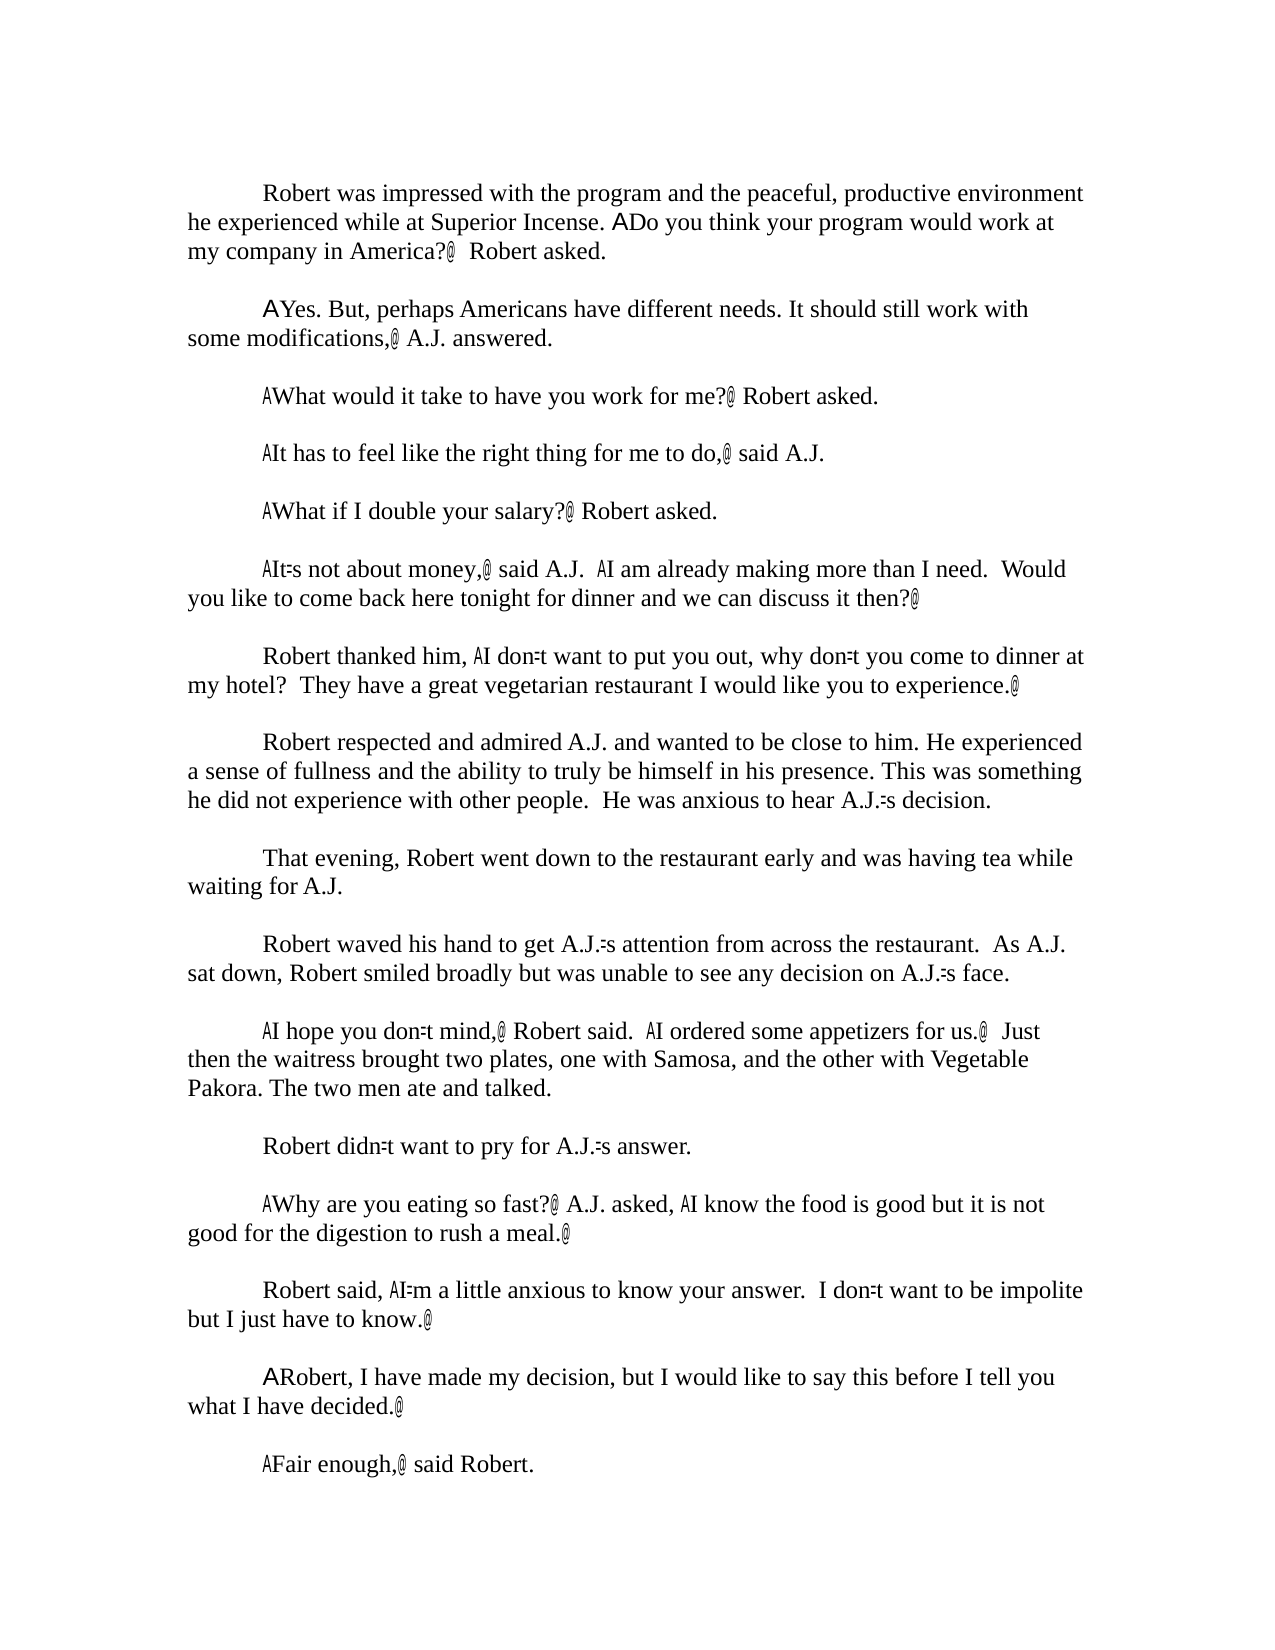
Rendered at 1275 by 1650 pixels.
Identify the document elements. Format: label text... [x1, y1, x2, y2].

text Robert said, AI=m a little anxious to know your answer. I don=t want to be impolite but I just have to know.@ [187, 1275, 1086, 1333]
text Robert was impressed with the program and the peaceful, productive environment he experienced while at Superior Incense. ADo you think your program would work at my company in America?@ Robert asked. [187, 178, 1086, 265]
text AYes. But, perhaps Americans have different needs. It should still work with some modifications,@ A.J. answered. [187, 294, 1071, 352]
text AWhy are you eating so fast?@ A.J. asked, AI know the food is good but it is not good for the digestion to rush a meal.@ [187, 1189, 1084, 1246]
text Robert respected and admired A.J. and wanted to be close to him. He experienced a sense of fullness and the ability to truly be himself in his presence. This was something he did not experience with other people. He was anxious to hear A.J.=s decision. [187, 727, 1083, 814]
text Robert didn=t want to pry for A.J.=s answer. [262, 1131, 1100, 1160]
text AIt=s not about money,@ said A.J. AI am already making more than I need. Would you like to come back here tonight for dinner and we can discuss it then?@ [187, 554, 1075, 612]
text Robert waved his hand to get A.J.=s attention from across the restaurant. As A.J. sat down, Robert smiled broadly but was unable to see any decision on A.J.=s face. [187, 929, 1069, 987]
text That evening, Robert went down to the restaurant early and was having tea while waiting for A.J. [187, 843, 1076, 900]
text ARobert, I have made my decision, but I would like to say this before I tell you what I have decided.@ [187, 1362, 1057, 1420]
text AFair enough,@ said Robert. [262, 1449, 1100, 1478]
text AWhat would it take to have you work for me?@ Robert asked. AIt has to feel like the right thing for me to do,@ said A.J. AWhat if I double your salary?@ Robert asked. [262, 381, 885, 525]
text Robert thanked him, AI don=t want to put you out, why don=t you come to dinner at my hotel? They have a great vegetarian restaurant I would like you to experience.@ [187, 641, 1085, 698]
text AI hope you don=t mind,@ Robert said. AI ordered some appetizers for us.@ Just then the waitress brought two plates, one with Samosa, and the other with Vegetable Pakora. The two men ate and talked. [187, 1016, 1084, 1102]
